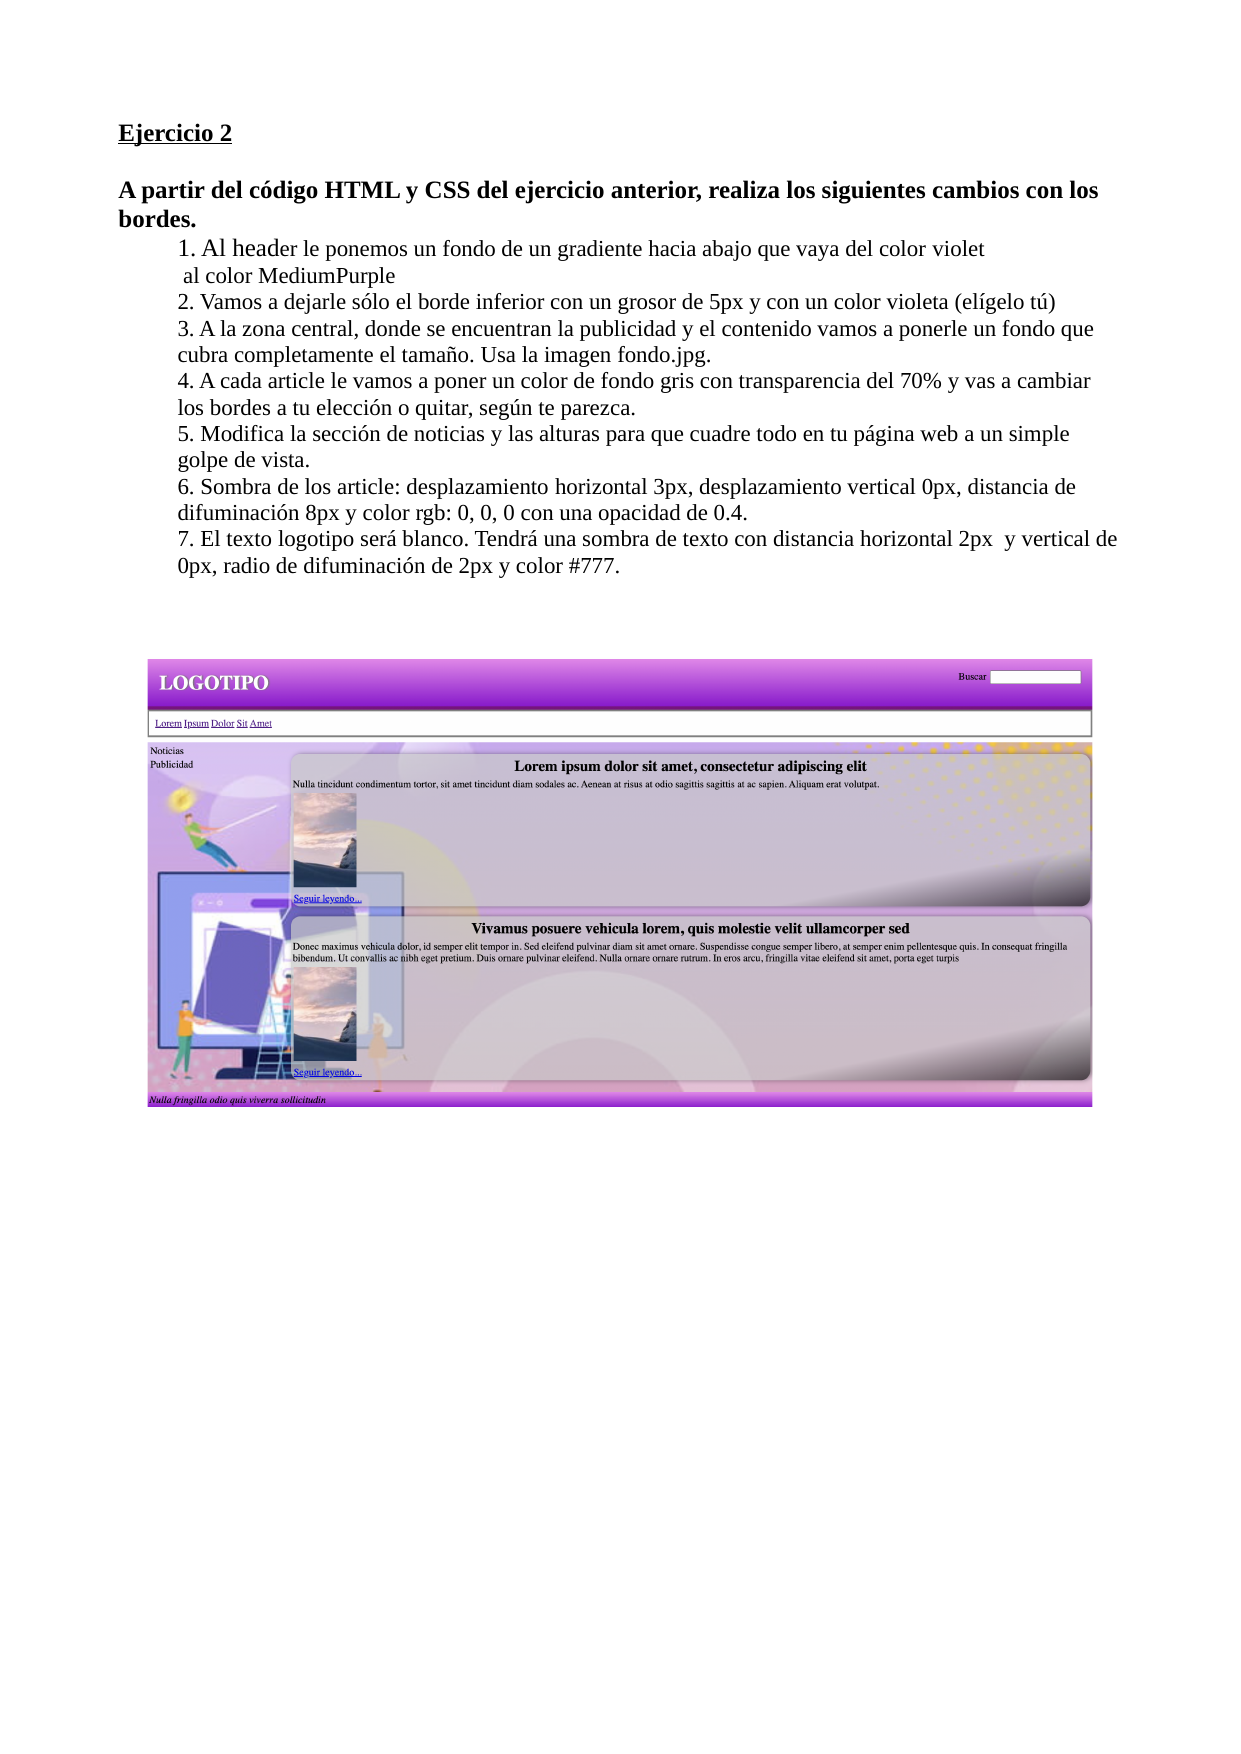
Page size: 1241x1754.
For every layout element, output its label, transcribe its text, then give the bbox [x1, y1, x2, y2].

text 5. Modifica la sección de noticias y las alturas para que cuadre todo en tu página web a un simple golpe de vista. [177, 420, 1122, 473]
text Ejercicio 2 [118, 118, 1122, 147]
text 6. Sombra de los article: desplazamiento horizontal 3px, desplazamiento vertical 0px, distancia de difuminación 8px y color rgb: 0, 0, 0 con una opacidad de 0.4. [177, 473, 1122, 525]
text A partir del código HTML y CSS del ejercicio anterior, realiza los siguientes cambios con los bordes. [118, 176, 1122, 233]
text 7. El texto logotipo será blanco. Tendrá una sombra de texto con distancia horizontal 2px y vertical de 0px, radio de difuminación de 2px y color #777. [177, 525, 1122, 578]
text 1. Al header le ponemos un fondo de un gradiente hacia abajo que vaya del color violet [177, 233, 1122, 262]
text 3. A la zona central, donde se encuentran la publicidad y el contenido vamos a ponerle un fondo que cubra completamente el tamaño. Usa la imagen fondo.jpg. [177, 314, 1122, 367]
text al color MediumPurple [177, 262, 1122, 288]
text 4. A cada article le vamos a poner un color de fondo gris con transparencia del 70% y vas a cambiar los bordes a tu elección o quitar, según te parezca. [177, 367, 1122, 420]
text 2. Vamos a dejarle sólo el borde inferior con un grosor de 5px y con un color violeta (elígelo tú) [177, 288, 1122, 314]
picture [147, 657, 1093, 1107]
